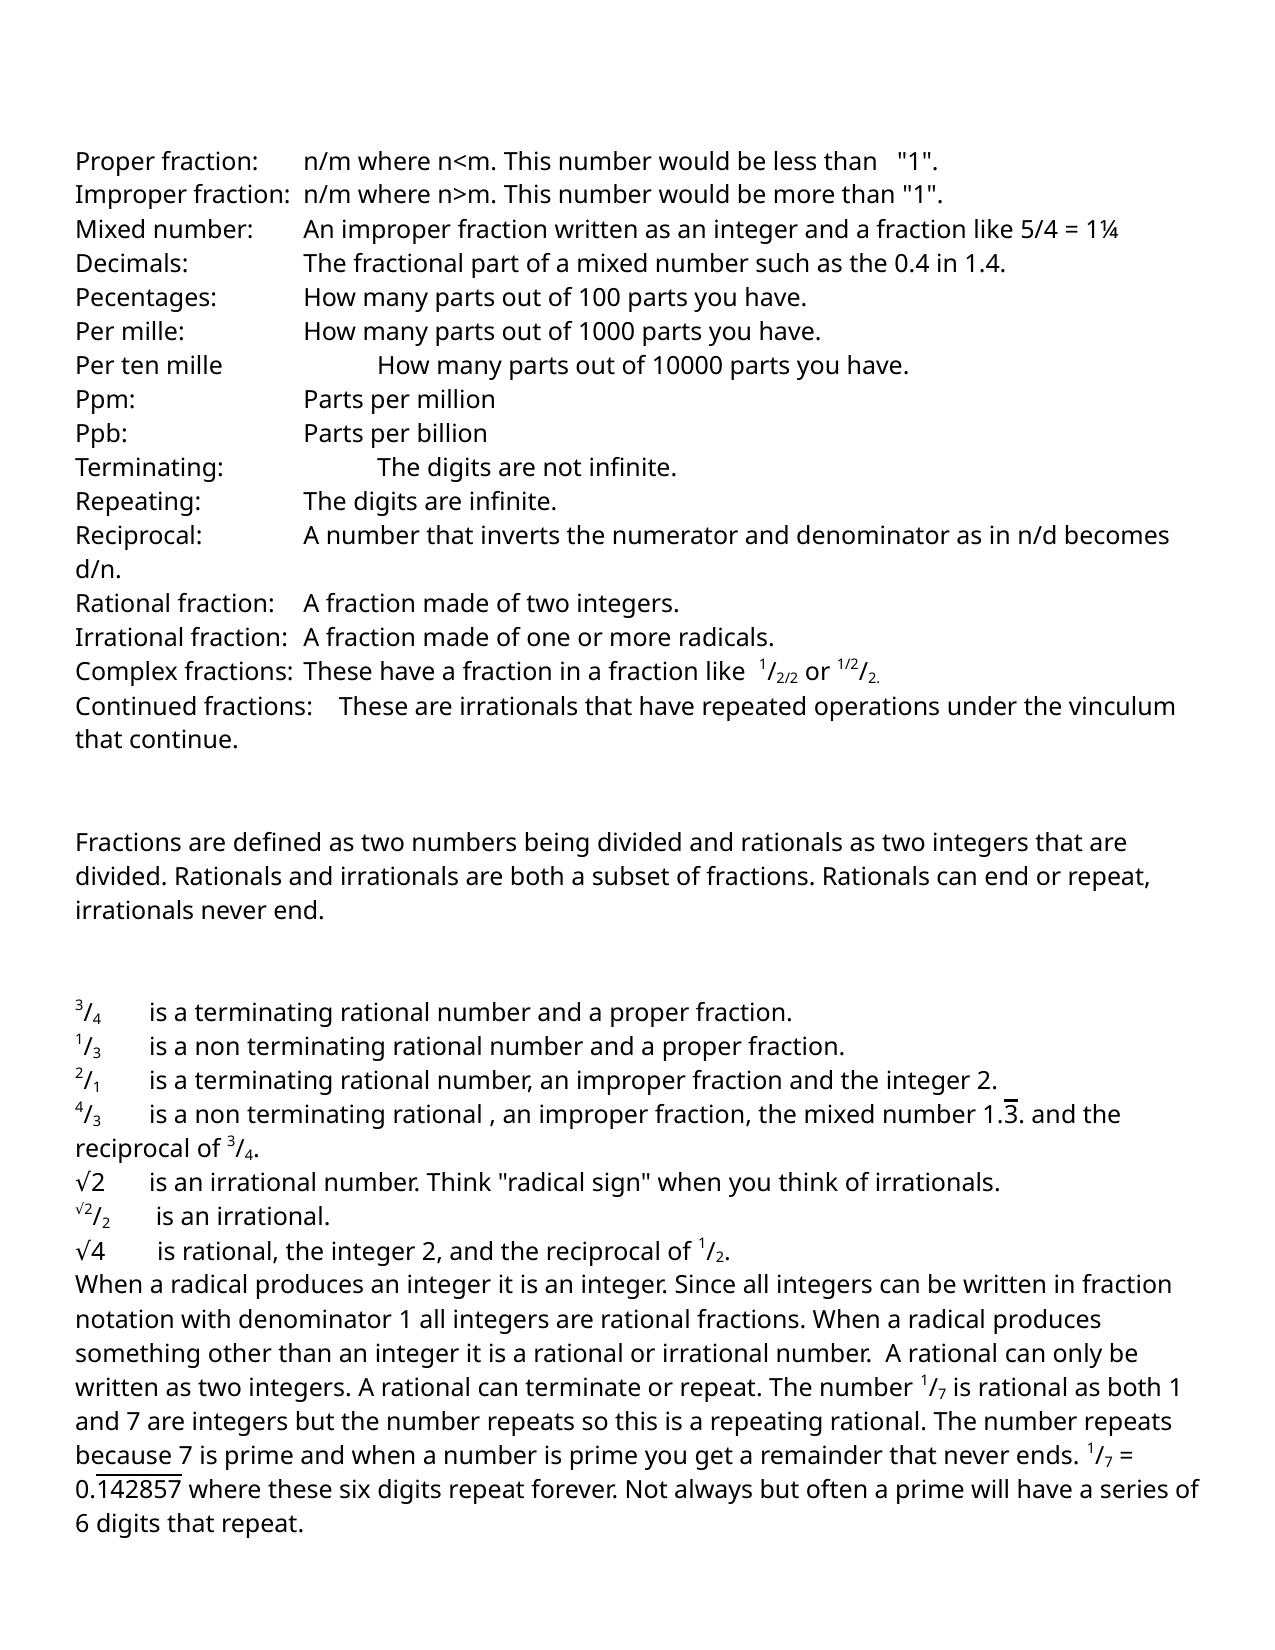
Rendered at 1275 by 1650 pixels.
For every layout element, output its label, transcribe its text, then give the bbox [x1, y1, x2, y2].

text √2 is an irrational number. Think "radical sign" when you think of irrationals. [75, 1165, 1200, 1199]
text Rational fraction: A fraction made of two integers. [75, 586, 1200, 620]
text Ppm: Parts per million [75, 382, 1200, 416]
text 1/3 is a non terminating rational number and a proper fraction. [75, 1029, 1200, 1063]
text Pecentages: How many parts out of 100 parts you have. [75, 279, 1200, 313]
text Fractions are defined as two numbers being divided and rationals as two integers that are divided. Rationals and irrationals are both a subset of fractions. Rationals can end or repeat, irrationals never end. [75, 824, 1200, 927]
text √4 is rational, the integer 2, and the reciprocal of 1/2. [75, 1233, 1200, 1267]
text Repeating: The digits are infinite. [75, 484, 1200, 518]
text Continued fractions: These are irrationals that have repeated operations under the vinculum that continue. [75, 688, 1200, 756]
text Improper fraction: n/m where n>m. This number would be more than "1". [75, 177, 1200, 211]
text Ppb: Parts per billion [75, 416, 1200, 450]
text Reciprocal: A number that inverts the numerator and denominator as in n/d becomes d/n. [75, 518, 1200, 586]
text 2/1 is a terminating rational number, an improper fraction and the integer 2. [75, 1063, 1200, 1097]
text Per ten mille How many parts out of 10000 parts you have. [75, 347, 1200, 382]
text When a radical produces an integer it is an integer. Since all integers can be written in fraction notation with denominator 1 all integers are rational fractions. When a radical produces something other than an integer it is a rational or irrational number. A rational can only be written as two integers. A rational can terminate or repeat. The number 1/7 is rational as both 1 and 7 are integers but the number repeats so this is a repeating rational. The number repeats because 7 is prime and when a number is prime you get a remainder that never ends. 1/7 = 0.142857 where these six digits repeat forever. Not always but often a prime will have a series of 6 digits that repeat. [75, 1267, 1200, 1540]
text 3/4 is a terminating rational number and a proper fraction. [75, 995, 1200, 1029]
text Decimals: The fractional part of a mixed number such as the 0.4 in 1.4. [75, 245, 1200, 279]
text √2/2 is an irrational. [75, 1199, 1200, 1233]
text Per mille: How many parts out of 1000 parts you have. [75, 313, 1200, 347]
text Proper fraction: n/m where n<m. This number would be less than "1". [75, 143, 1200, 177]
text Complex fractions: These have a fraction in a fraction like 1/2/2 or 1/2/2. [75, 654, 1200, 688]
text Terminating: The digits are not infinite. [75, 450, 1200, 484]
text Irrational fraction: A fraction made of one or more radicals. [75, 620, 1200, 654]
text Mixed number: An improper fraction written as an integer and a fraction like 5/4 = 1¼ [75, 211, 1200, 245]
text 4/3 is a non terminating rational , an improper fraction, the mixed number 1.3. and the reciprocal of 3/4. [75, 1097, 1200, 1165]
